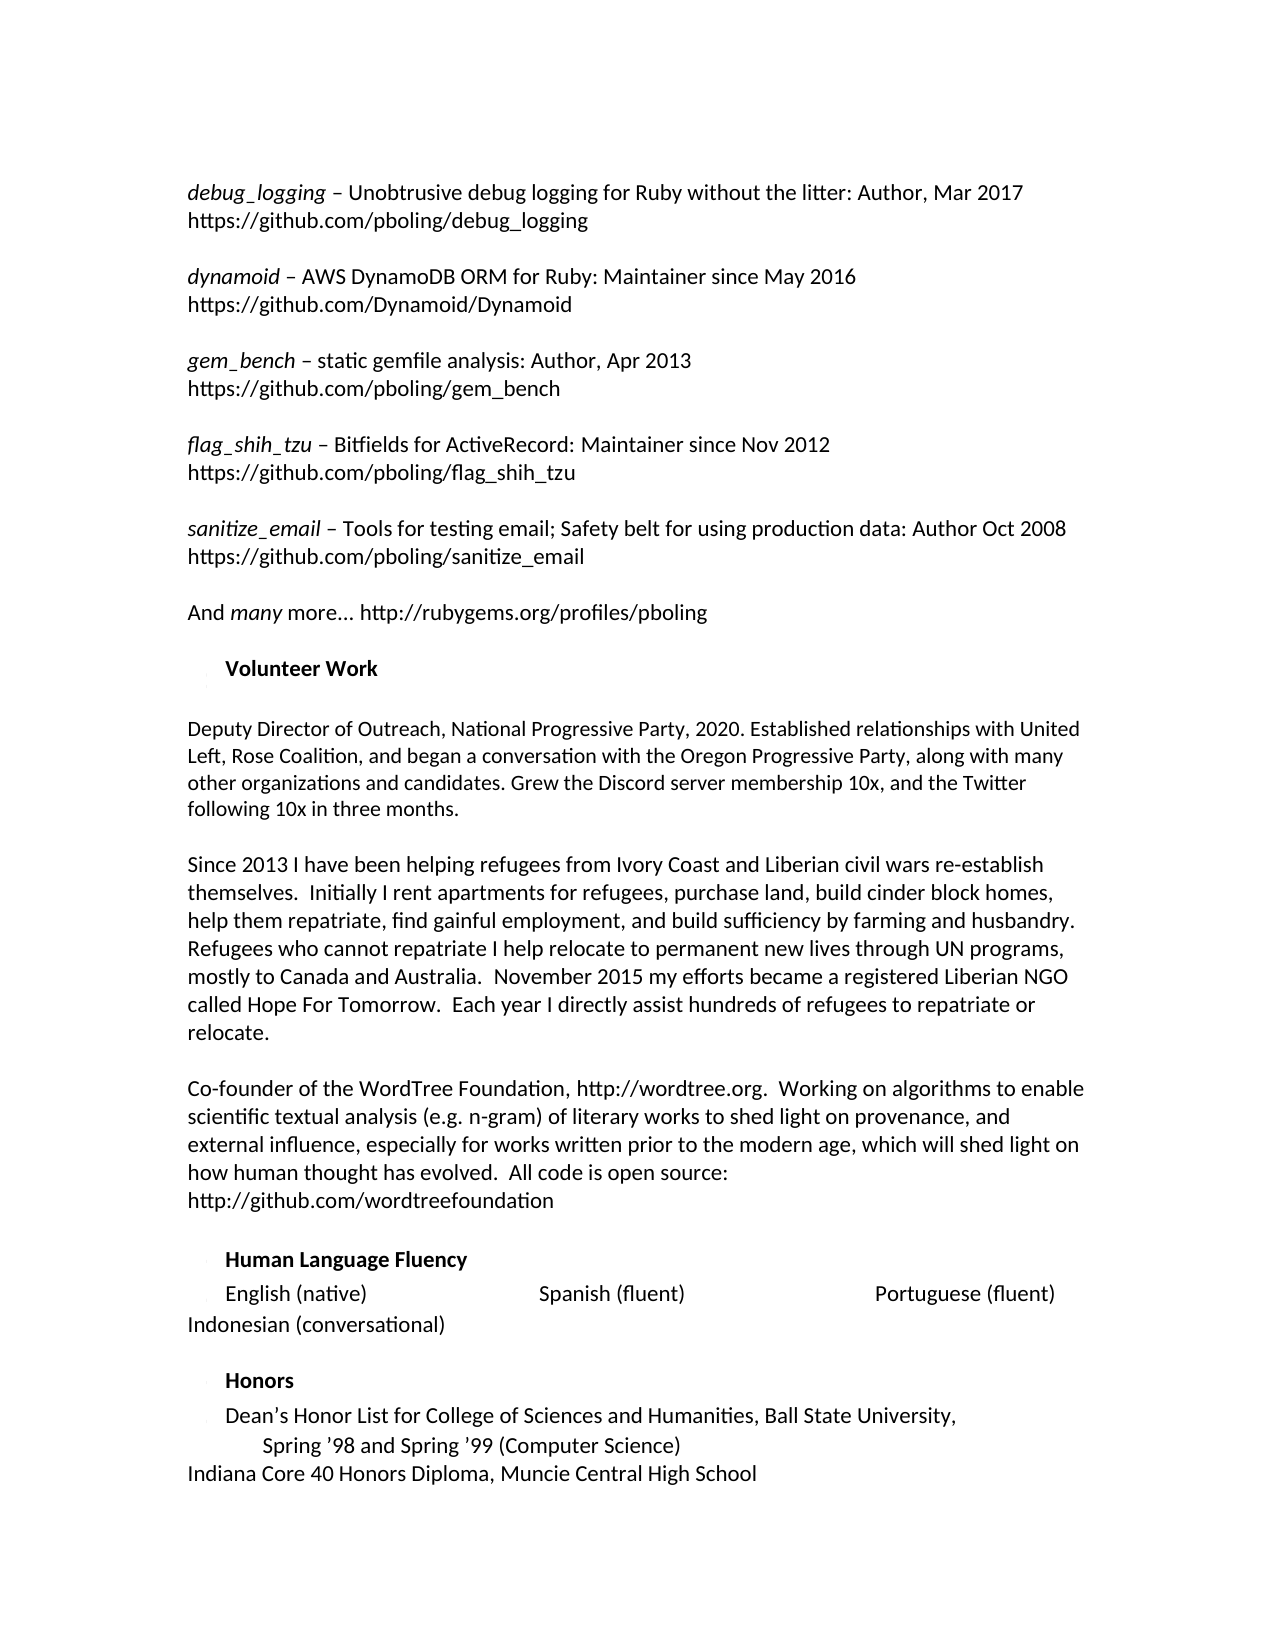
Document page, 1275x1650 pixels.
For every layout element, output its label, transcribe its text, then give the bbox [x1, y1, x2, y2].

text Indonesian (conversational) [187, 1310, 1087, 1338]
text And many more... http://rubygems.org/profiles/pboling [187, 598, 1087, 626]
text Deputy Director of Outreach, National Progressive Party, 2020. Established relationships with United Left, Rose Coalition, and began a conversation with the Oregon Progressive Party, along with many other organizations and candidates. Grew the Discord server membership 10x, and the Twitter following 10x in three months. [187, 715, 1087, 822]
text sanitize_email – Tools for testing email; Safety belt for using production data: Author Oct 2008 [187, 514, 1087, 542]
text Honors [187, 1366, 1087, 1397]
text gem_bench – static gemfile analysis: Author, Apr 2013 [187, 346, 1087, 374]
text dynamoid – AWS DynamoDB ORM for Ruby: Maintainer since May 2016 [187, 262, 1087, 290]
text https://github.com/Dynamoid/Dynamoid [187, 290, 1087, 318]
text Indiana Core 40 Honors Diploma, Muncie Central High School [187, 1459, 1087, 1487]
text https://github.com/pboling/flag_shih_tzu [187, 458, 1087, 486]
text https://github.com/pboling/sanitize_email [187, 542, 1087, 570]
text Since 2013 I have been helping refugees from Ivory Coast and Liberian civil wars re-establish themselves. Initially I rent apartments for refugees, purchase land, build cinder block homes, help them repatriate, find gainful employment, and build sufficiency by farming and husbandry. Refugees who cannot repatriate I help relocate to permanent new lives through UN programs, mostly to Canada and Australia. November 2015 my efforts became a registered Liberian NGO called Hope For Tomorrow. Each year I directly assist hundreds of refugees to repatriate or relocate. [187, 850, 1087, 1046]
text Volunteer Work [187, 654, 1087, 685]
text Co-founder of the WordTree Foundation, http://wordtree.org. Working on algorithms to enable scientific textual analysis (e.g. n-gram) of literary works to shed light on provenance, and external influence, especially for works written prior to the modern age, which will shed light on how human thought has evolved. All code is open source: http://github.com/wordtreefoundation [187, 1074, 1087, 1214]
text https://github.com/pboling/debug_logging [187, 206, 1087, 234]
text Dean’s Honor List for College of Sciences and Humanities, Ball State University, [187, 1401, 1087, 1431]
text Spring ’98 and Spring ’99 (Computer Science) [187, 1431, 1087, 1459]
text debug_logging – Unobtrusive debug logging for Ruby without the litter: Author, Mar 2017 [187, 178, 1087, 206]
text flag_shih_tzu – Bitfields for ActiveRecord: Maintainer since Nov 2012 [187, 430, 1087, 458]
text https://github.com/pboling/gem_bench [187, 374, 1087, 402]
text English (native) Spanish (fluent) Portuguese (fluent) [187, 1279, 1087, 1310]
text Human Language Fluency [187, 1245, 1087, 1275]
